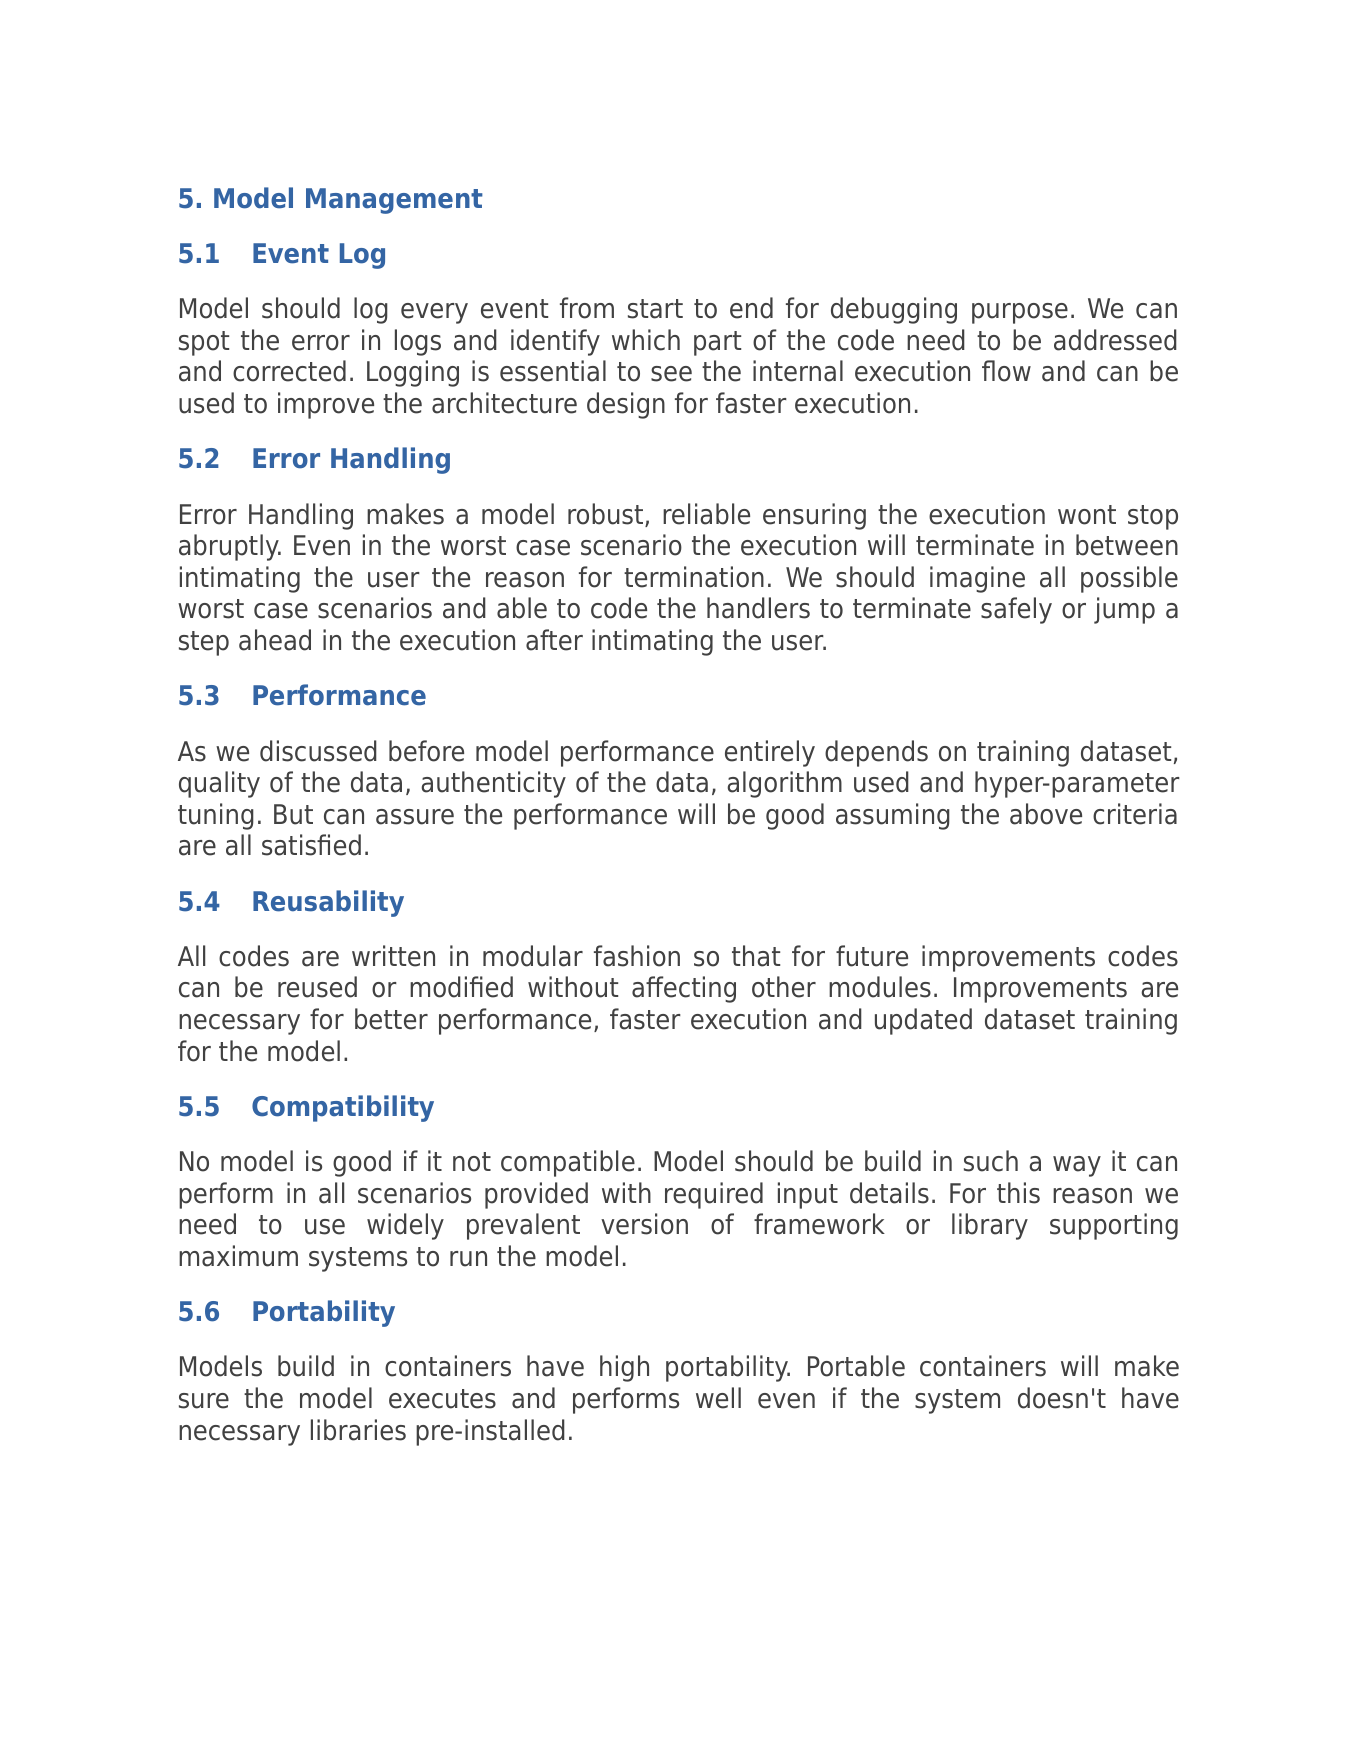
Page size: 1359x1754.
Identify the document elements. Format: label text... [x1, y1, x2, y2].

text 5.3 Performance [177, 681, 1181, 712]
text All codes are written in modular fashion so that for future improvements codes can be reused or modified without affecting other modules. Improvements are necessary for better performance, faster execution and updated dataset training for the model. [177, 941, 1181, 1067]
text 5. Model Management [177, 183, 1181, 214]
text 5.6 Portability [177, 1296, 1181, 1328]
text Model should log every event from start to end for debugging purpose. We can spot the error in logs and identify which part of the code need to be addressed and corrected. Logging is essential to see the internal execution flow and can be used to improve the architecture design for faster execution. [177, 294, 1181, 420]
text Models build in containers have high portability. Portable containers will make sure the model executes and performs well even if the system doesn't have necessary libraries pre-installed. [177, 1352, 1181, 1446]
text Error Handling makes a model robust, reliable ensuring the execution wont stop abruptly. Even in the worst case scenario the execution will terminate in between intimating the user the reason for termination. We should imagine all possible worst case scenarios and able to code the handlers to terminate safely or jump a step ahead in the execution after intimating the user. [177, 499, 1181, 657]
text As we discussed before model performance entirely depends on training dataset, quality of the data, authenticity of the data, algorithm used and hyper-parameter tuning. But can assure the performance will be good assuming the above criteria are all satisfied. [177, 736, 1181, 862]
text 5.5 Compatibility [177, 1091, 1181, 1123]
text 5.4 Reusability [177, 886, 1181, 917]
text No model is good if it not compatible. Model should be build in such a way it can perform in all scenarios provided with required input details. For this reason we need to use widely prevalent version of framework or library supporting maximum systems to run the model. [177, 1146, 1181, 1273]
text 5.1 Event Log [177, 238, 1181, 270]
text 5.2 Error Handling [177, 444, 1181, 475]
